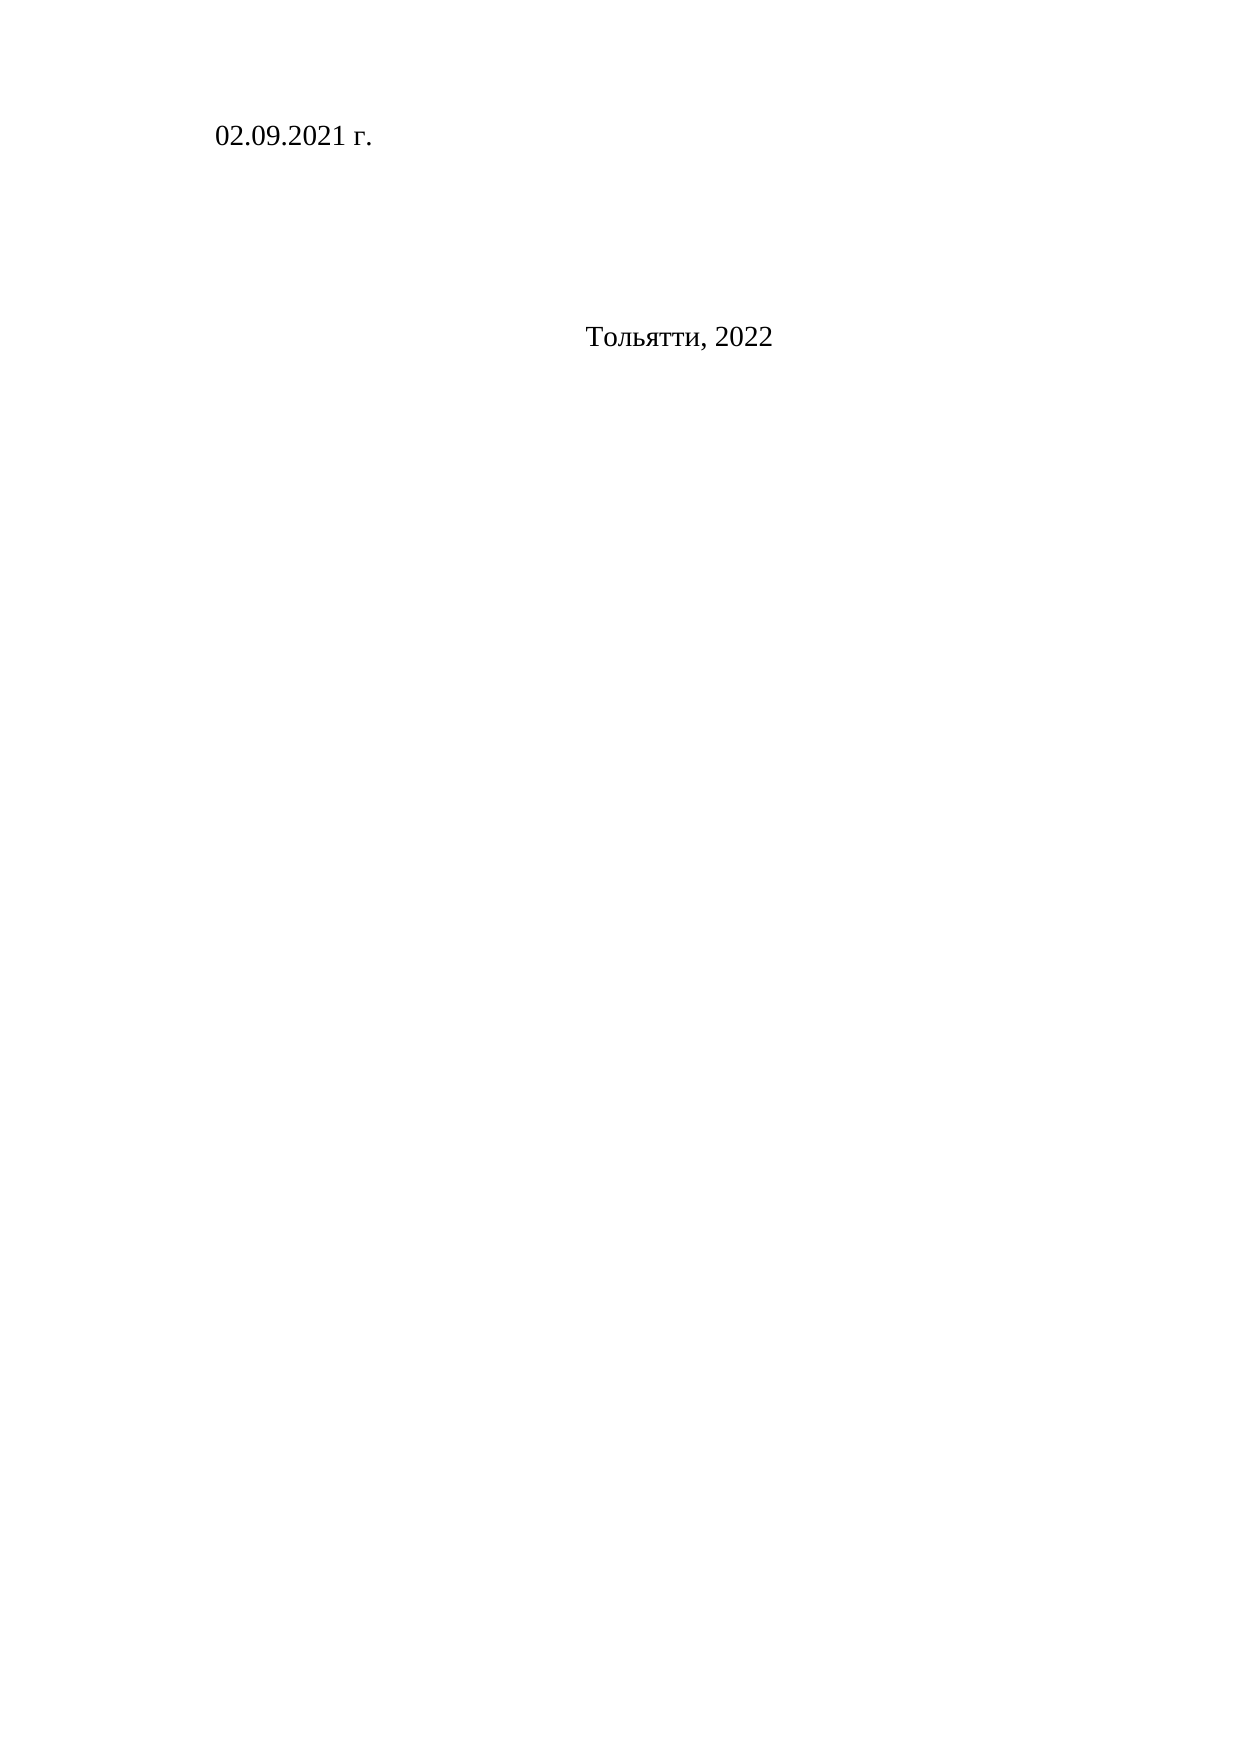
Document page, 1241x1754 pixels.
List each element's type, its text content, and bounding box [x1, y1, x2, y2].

table_cell [742, 118, 801, 152]
table_cell [801, 118, 1083, 152]
text Тольятти, 2022 [177, 319, 1181, 353]
table_cell [400, 118, 742, 152]
table_cell 02.09.2021 г. [204, 118, 400, 152]
